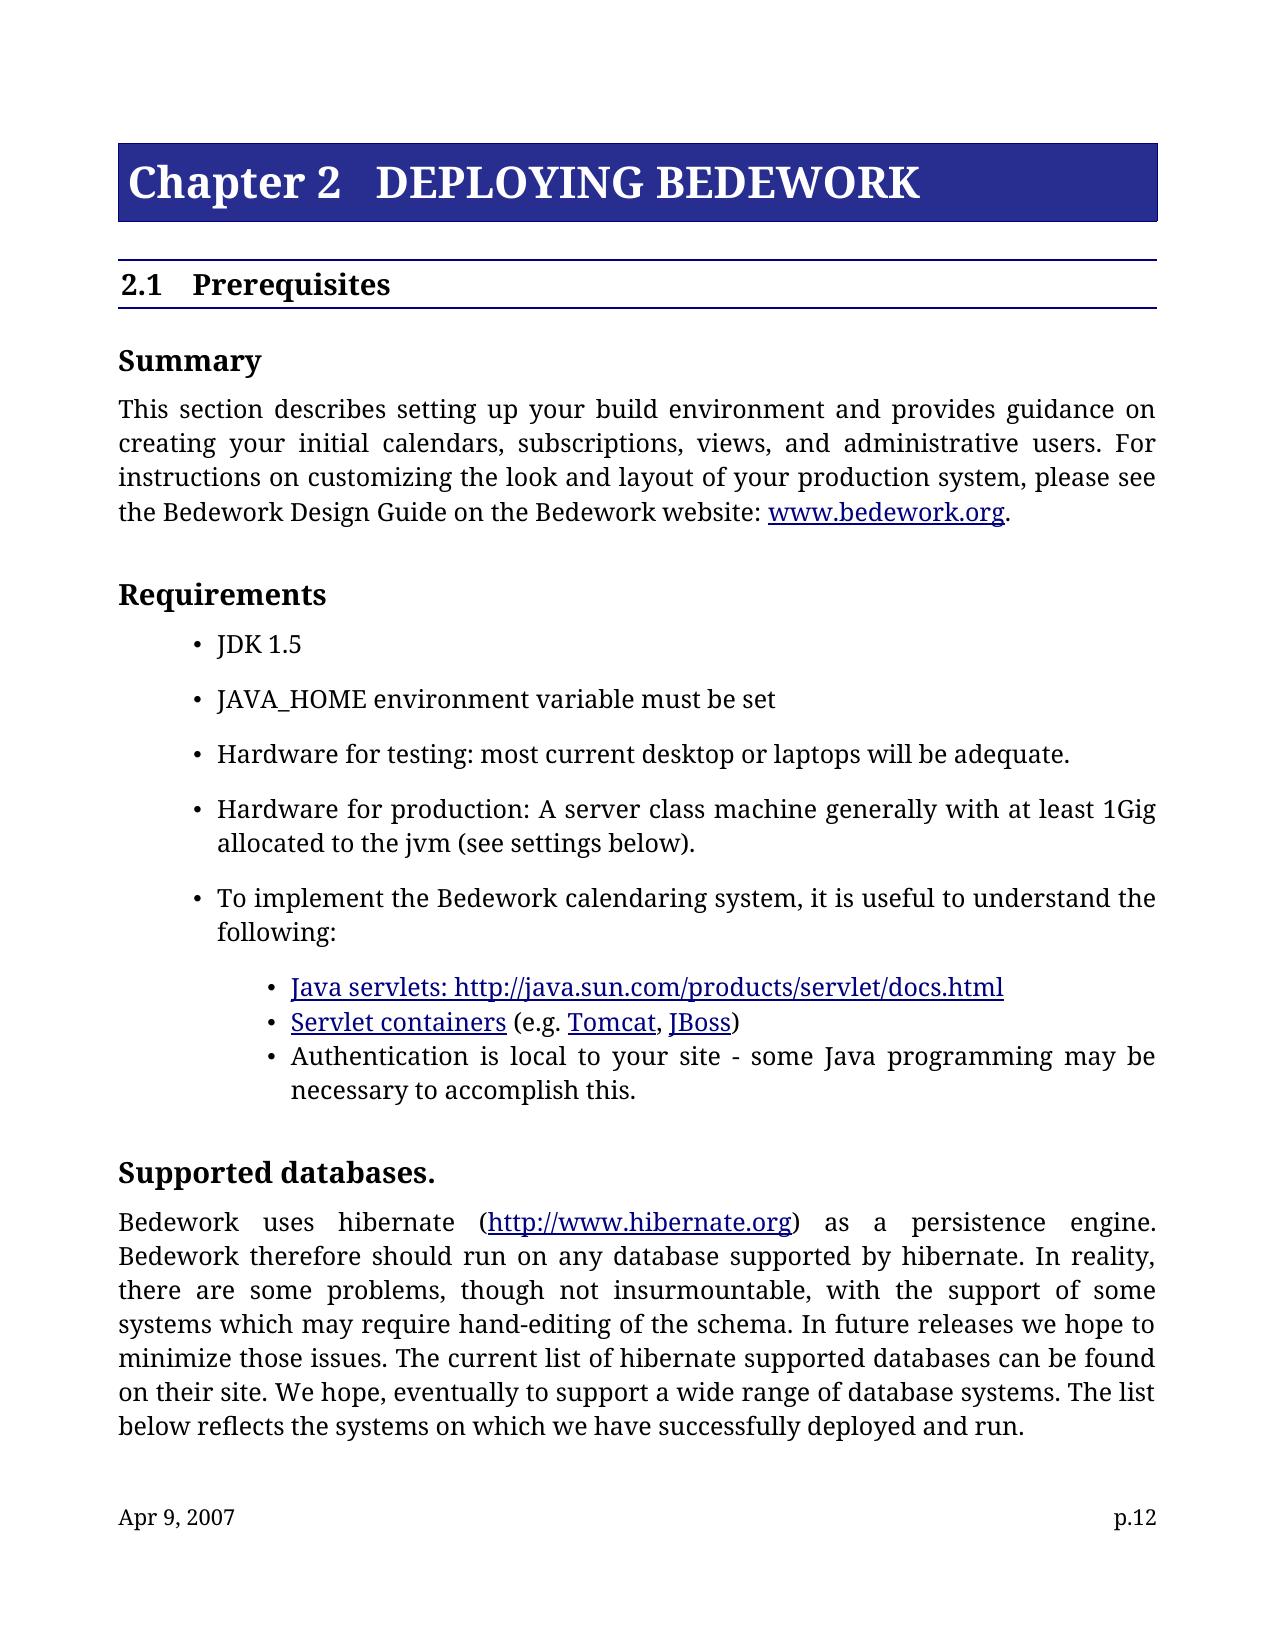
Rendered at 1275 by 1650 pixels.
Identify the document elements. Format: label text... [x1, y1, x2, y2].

subtitle Requirements [118, 574, 1157, 614]
list Authentication is local to your site - some Java programming may be necessary to accomplish this. [267, 1038, 1157, 1106]
list Java servlets: http://java.sun.com/products/servlet/docs.html [267, 970, 1157, 1004]
list Hardware for production: A server class machine generally with at least 1Gig allocated to the jvm (see settings below). [193, 792, 1157, 860]
text This section describes setting up your build environment and provides guidance on creating your initial calendars, subscriptions, views, and administrative users. For instructions on customizing the look and layout of your production system, please see the Bedework Design Guide on the Bedework website: www.bedework.org. [118, 392, 1157, 528]
list Servlet containers (e.g. Tomcat, JBoss) [267, 1004, 1157, 1038]
list JDK 1.5 [193, 626, 1157, 661]
subtitle Prerequisites [118, 261, 1157, 307]
text Bedework uses hibernate (http://www.hibernate.org) as a persistence engine. Bedework therefore should run on any database supported by hibernate. In reality, there are some problems, though not insurmountable, with the support of some systems which may require hand-editing of the schema. In future releases we hope to minimize those issues. The current list of hibernate supported databases can be found on their site. We hope, eventually to support a wide range of database systems. The list below reflects the systems on which we have successfully deployed and run. [118, 1204, 1157, 1443]
subtitle Summary [118, 340, 1157, 379]
list To implement the Bedework calendaring system, it is useful to understand the following: [193, 881, 1157, 949]
subtitle Supported databases. [118, 1152, 1157, 1192]
list Hardware for testing: most current desktop or laptops will be adequate. [193, 737, 1157, 771]
list JAVA_HOME environment variable must be set [193, 682, 1157, 716]
subtitle DEPLOYING BEDEWORK [119, 144, 1157, 221]
